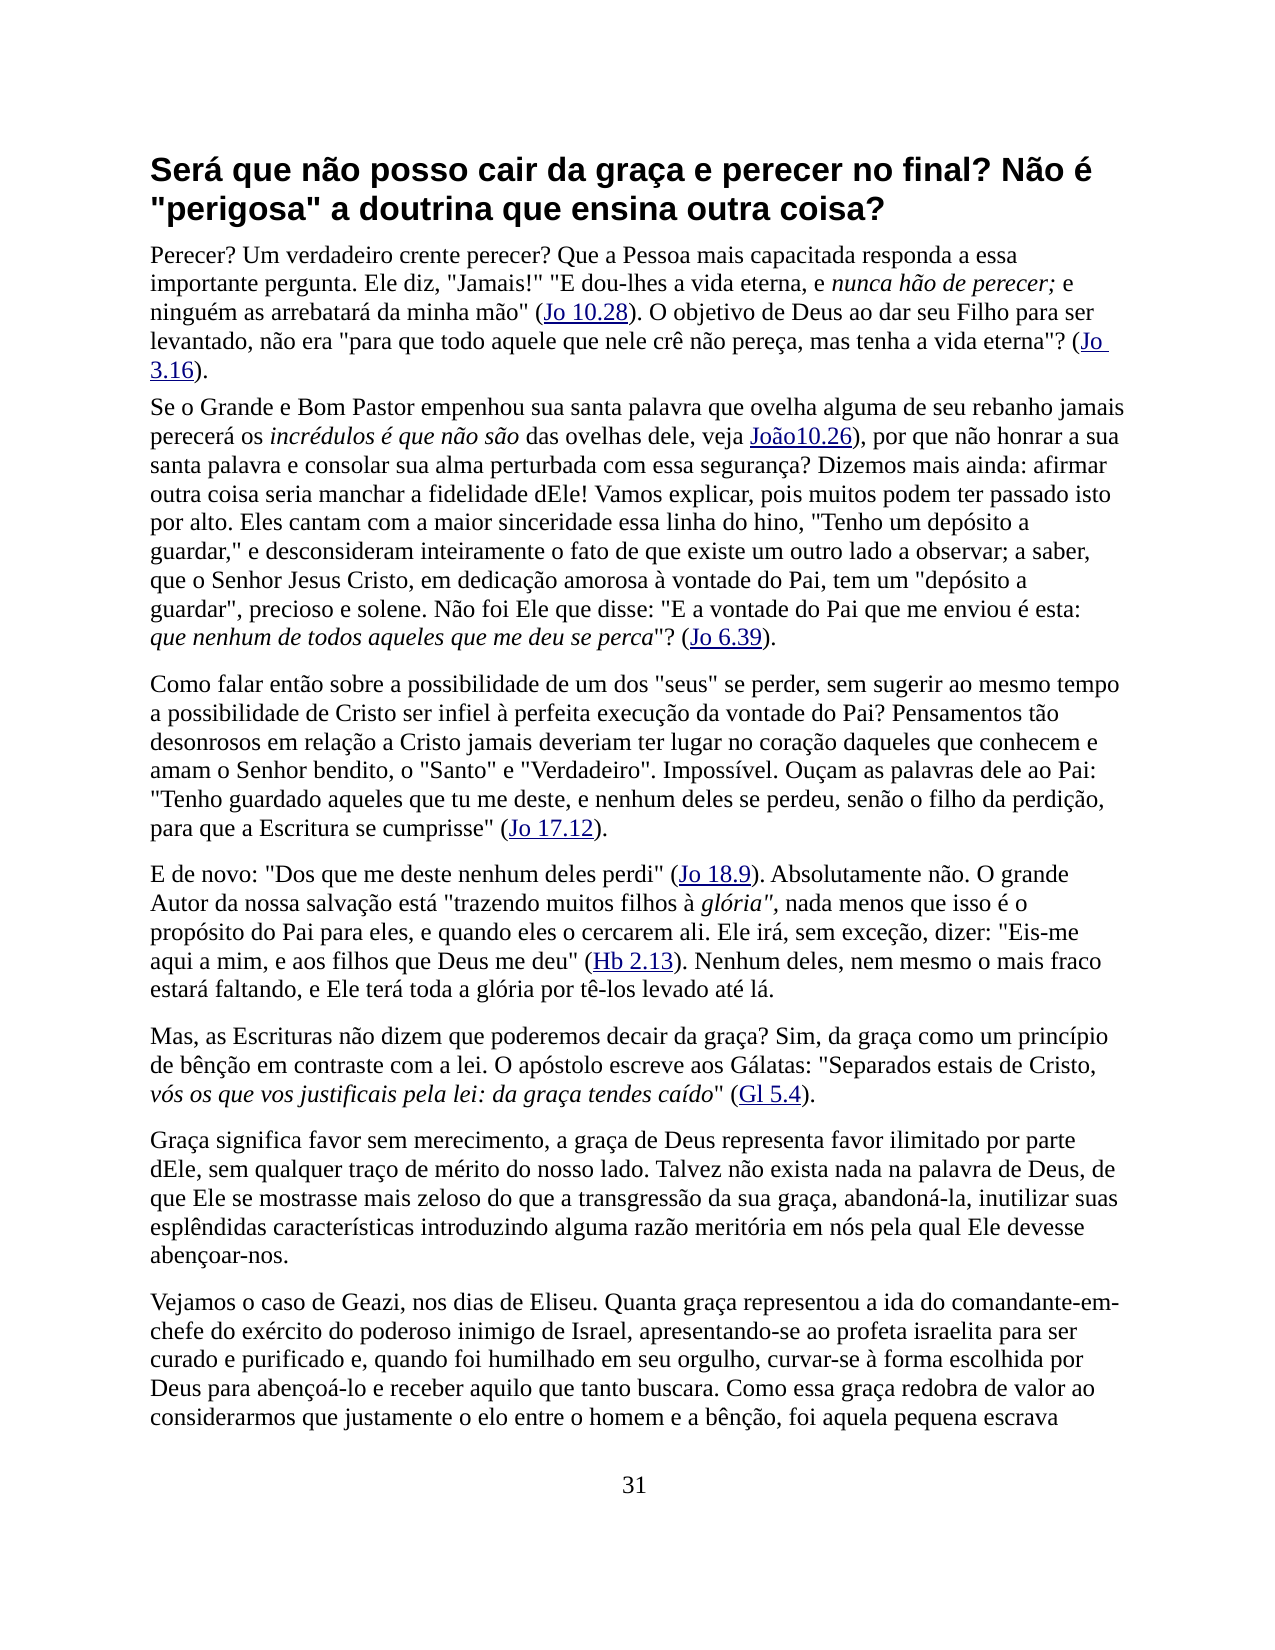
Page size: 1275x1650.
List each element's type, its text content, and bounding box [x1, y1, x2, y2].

text E de novo: "Dos que me deste nenhum deles perdi" (Jo 18.9). Absolutamente não. O grande Autor da nossa salvação está "trazendo muitos filhos à glória", nada menos que isso é o propósito do Pai para eles, e quando eles o cercarem ali. Ele irá, sem exceção, dizer: "Eis-me aqui a mim, e aos filhos que Deus me deu" (Hb 2.13). Nenhum deles, nem mesmo o mais fraco estará faltando, e Ele terá toda a glória por tê-los levado até lá. [150, 859, 1125, 1003]
text Perecer? Um verdadeiro crente perecer? Que a Pessoa mais capacitada responda a essa importante pergunta. Ele diz, "Jamais!" "E dou-lhes a vida eterna, e nunca hão de perecer; e ninguém as arrebatará da minha mão" (Jo 10.28). O objetivo de Deus ao dar seu Filho para ser levantado, não era "para que todo aquele que nele crê não pereça, mas tenha a vida eterna"? (Jo 3.16). [150, 240, 1125, 383]
subtitle Será que não posso cair da graça e perecer no final? Não é "perigosa" a doutrina que ensina outra coisa? [150, 150, 1125, 227]
text Como falar então sobre a possibilidade de um dos "seus" se perder, sem sugerir ao mesmo tempo a possibilidade de Cristo ser infiel à perfeita execução da vontade do Pai? Pensamentos tão desonrosos em relação a Cristo jamais deveriam ter lugar no coração daqueles que conhecem e amam o Senhor bendito, o "Santo" e "Verdadeiro". Impossível. Ouçam as palavras dele ao Pai: "Tenho guardado aqueles que tu me deste, e nenhum deles se perdeu, senão o filho da perdição, para que a Escritura se cumprisse" (Jo 17.12). [150, 669, 1125, 842]
text Vejamos o caso de Geazi, nos dias de Eliseu. Quanta graça representou a ida do comandante-em-chefe do exército do poderoso inimigo de Israel, apresentando-se ao profeta israelita para ser curado e purificado e, quando foi humilhado em seu orgulho, curvar-se à forma escolhida por Deus para abençoá-lo e receber aquilo que tanto buscara. Como essa graça redobra de valor ao considerarmos que justamente o elo entre o homem e a bênção, foi aquela pequena escrava [150, 1287, 1125, 1431]
text Mas, as Escrituras não dizem que poderemos decair da graça? Sim, da graça como um princípio de bênção em contraste com a lei. O apóstolo escreve aos Gálatas: "Separados estais de Cristo, vós os que vos justificais pela lei: da graça tendes caído" (Gl 5.4). [150, 1021, 1125, 1107]
text Se o Grande e Bom Pastor empenhou sua santa palavra que ovelha alguma de seu rebanho jamais perecerá os incrédulos é que não são das ovelhas dele, veja João10.26), por que não honrar a sua santa palavra e consolar sua alma perturbada com essa segurança? Dizemos mais ainda: afirmar outra coisa seria manchar a fidelidade dEle! Vamos explicar, pois muitos podem ter passado isto por alto. Eles cantam com a maior sinceridade essa linha do hino, "Tenho um depósito a guardar," e desconsideram inteiramente o fato de que existe um outro lado a observar; a saber, que o Senhor Jesus Cristo, em dedicação amorosa à vontade do Pai, tem um "depósito a guardar", precioso e solene. Não foi Ele que disse: "E a vontade do Pai que me enviou é esta: que nenhum de todos aqueles que me deu se perca"? (Jo 6.39). [150, 392, 1125, 651]
text Graça significa favor sem merecimento, a graça de Deus representa favor ilimitado por parte dEle, sem qualquer traço de mérito do nosso lado. Talvez não exista nada na palavra de Deus, de que Ele se mostrasse mais zeloso do que a transgressão da sua graça, abandoná-la, inutilizar suas esplêndidas características introduzindo alguma razão meritória em nós pela qual Ele devesse abençoar-nos. [150, 1125, 1125, 1269]
